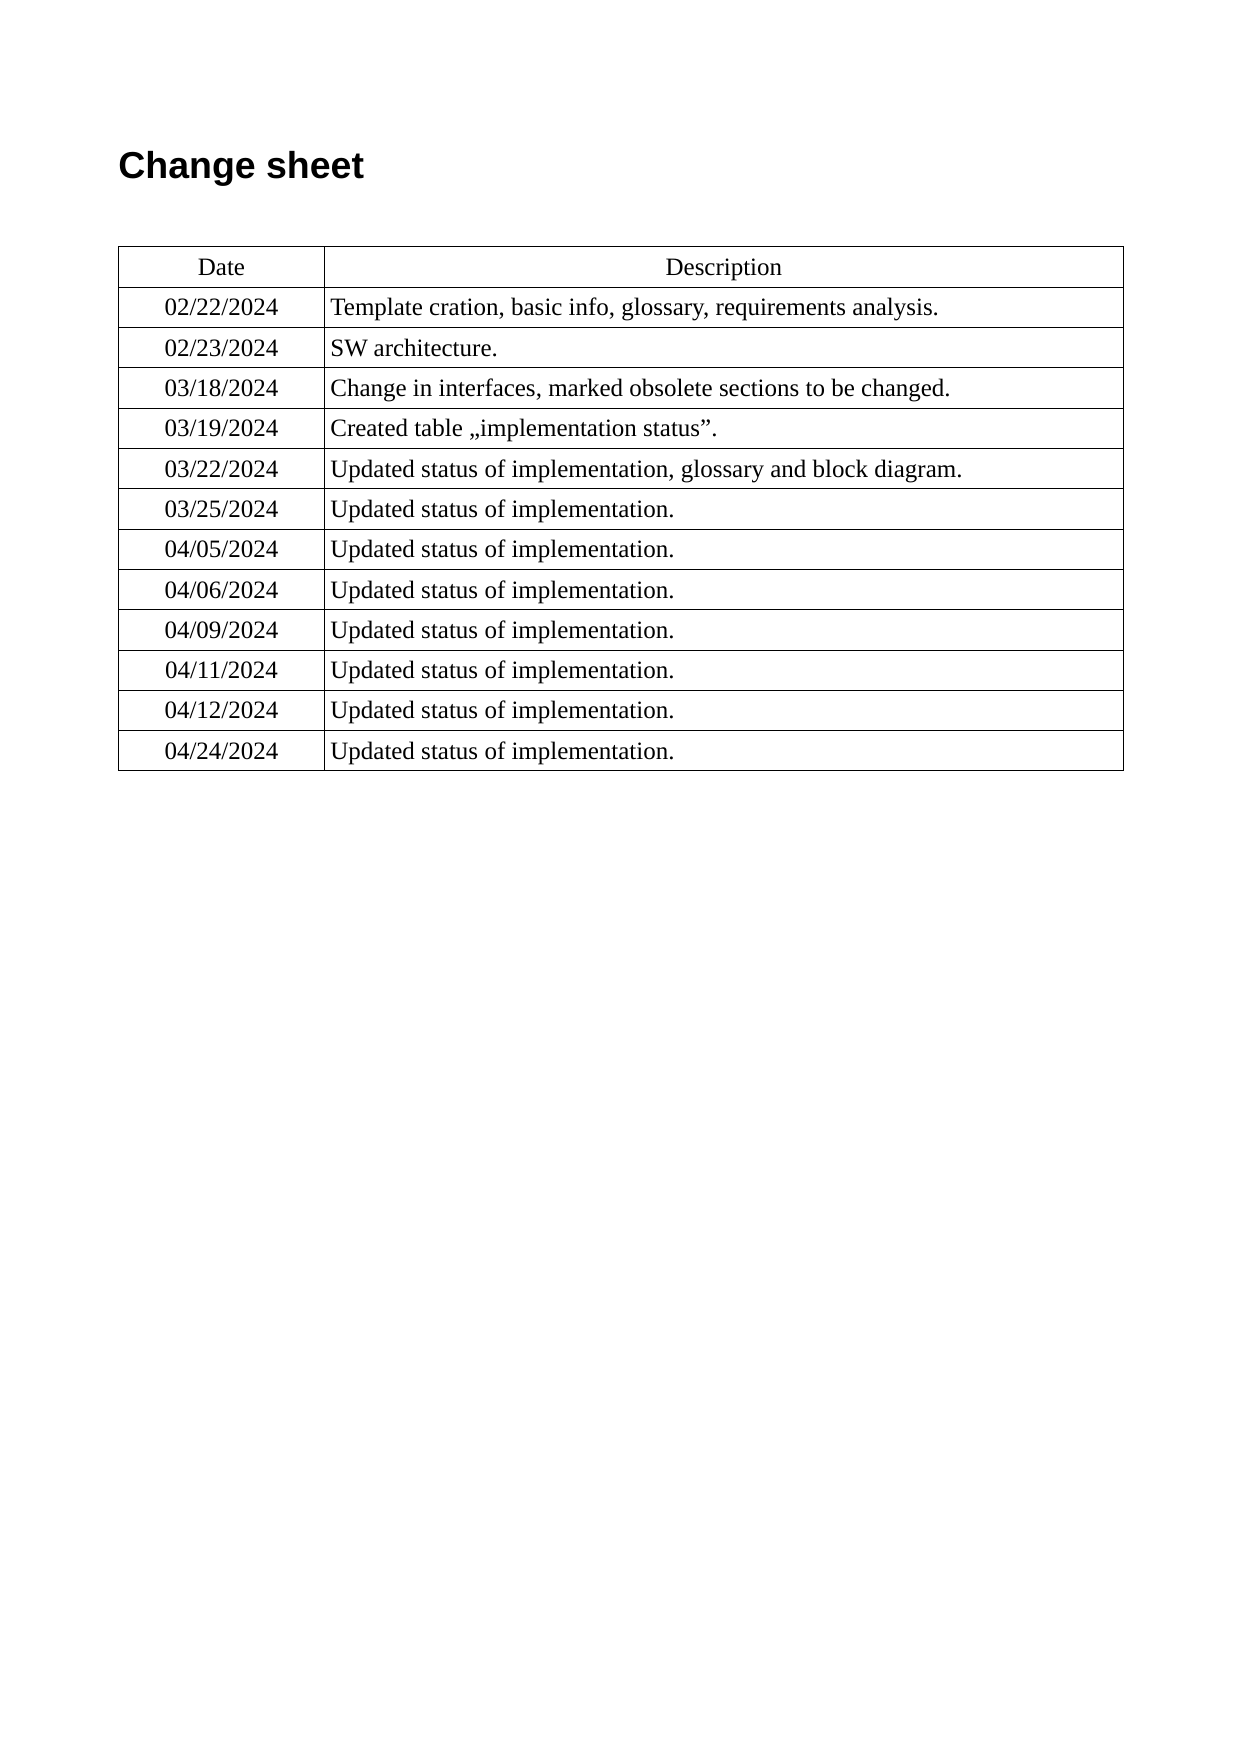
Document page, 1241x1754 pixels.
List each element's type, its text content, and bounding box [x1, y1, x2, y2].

table_cell Template cration, basic info, glossary, requirements analysis. [325, 288, 1123, 327]
table_cell 03/22/2024 [119, 449, 324, 488]
table_cell Updated status of implementation. [325, 651, 1123, 690]
table_cell Updated status of implementation, glossary and block diagram. [325, 449, 1123, 488]
table_cell Updated status of implementation. [325, 530, 1123, 569]
table_cell 04/24/2024 [119, 731, 324, 770]
table_cell Created table „implementation status”. [325, 409, 1123, 448]
table_cell 02/22/2024 [119, 288, 324, 327]
table_cell Updated status of implementation. [325, 731, 1123, 770]
table_cell 03/19/2024 [119, 409, 324, 448]
table_header Description [325, 247, 1123, 287]
subtitle Change sheet [118, 143, 1122, 186]
table_cell 04/06/2024 [119, 570, 324, 609]
table_cell Change in interfaces, marked obsolete sections to be changed. [325, 368, 1123, 408]
table_cell 04/12/2024 [119, 691, 324, 730]
table_cell 04/05/2024 [119, 530, 324, 569]
table_cell SW architecture. [325, 328, 1123, 367]
table_cell Updated status of implementation. [325, 691, 1123, 730]
table_cell 02/23/2024 [119, 328, 324, 367]
table_cell Updated status of implementation. [325, 610, 1123, 649]
table_cell Updated status of implementation. [325, 570, 1123, 609]
table_cell 03/25/2024 [119, 489, 324, 528]
table_cell 03/18/2024 [119, 368, 324, 408]
table_cell 04/11/2024 [119, 651, 324, 690]
table_cell Updated status of implementation. [325, 489, 1123, 528]
table_header Date [119, 247, 324, 287]
table_cell 04/09/2024 [119, 610, 324, 649]
